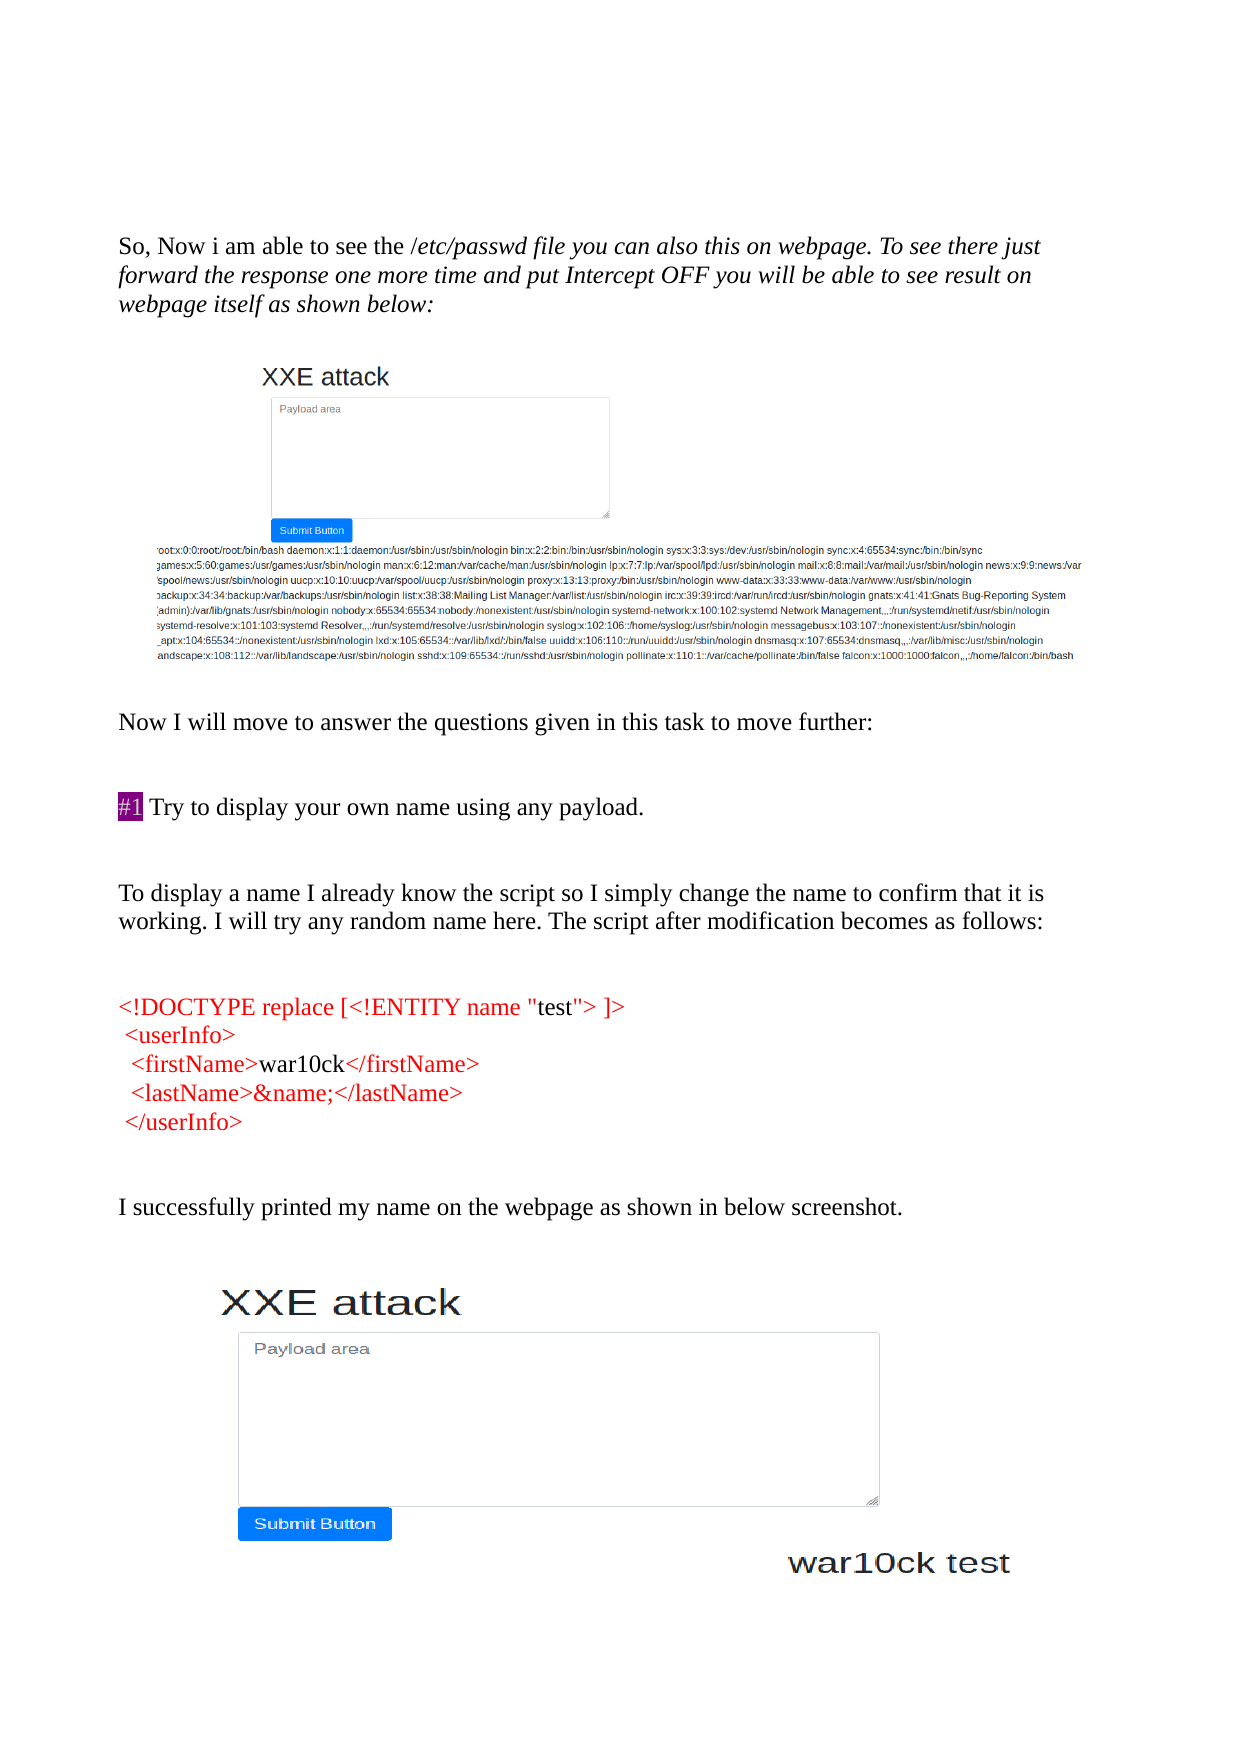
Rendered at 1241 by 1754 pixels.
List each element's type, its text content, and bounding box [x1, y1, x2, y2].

text <!DOCTYPE replace [<!ENTITY name "test"> ]> [118, 992, 1122, 1021]
picture [157, 346, 1084, 679]
text <userInfo> [118, 1021, 1122, 1049]
text So, Now i am able to see the /etc/passwd file you can also this on webpage. To see there just forward the response one more time and put Intercept OFF you will be able to see result on webpage itself as shown below: [118, 231, 1122, 318]
text Now I will move to answer the questions given in this task to move further: [118, 707, 1122, 736]
text #1 Try to display your own name using any payload. [118, 792, 1122, 821]
text <firstName>war10ck</firstName> [118, 1049, 1122, 1078]
text To display a name I already know the script so I simply change the name to confirm that it is working. I will try any random name here. The script after modification becomes as follows: [118, 878, 1122, 935]
text I successfully printed my name on the webpage as shown in below screenshot. [118, 1192, 1122, 1221]
text <lastName>&name;</lastName> [118, 1078, 1122, 1107]
picture [211, 1278, 1030, 1592]
text </userInfo> [118, 1107, 1122, 1136]
